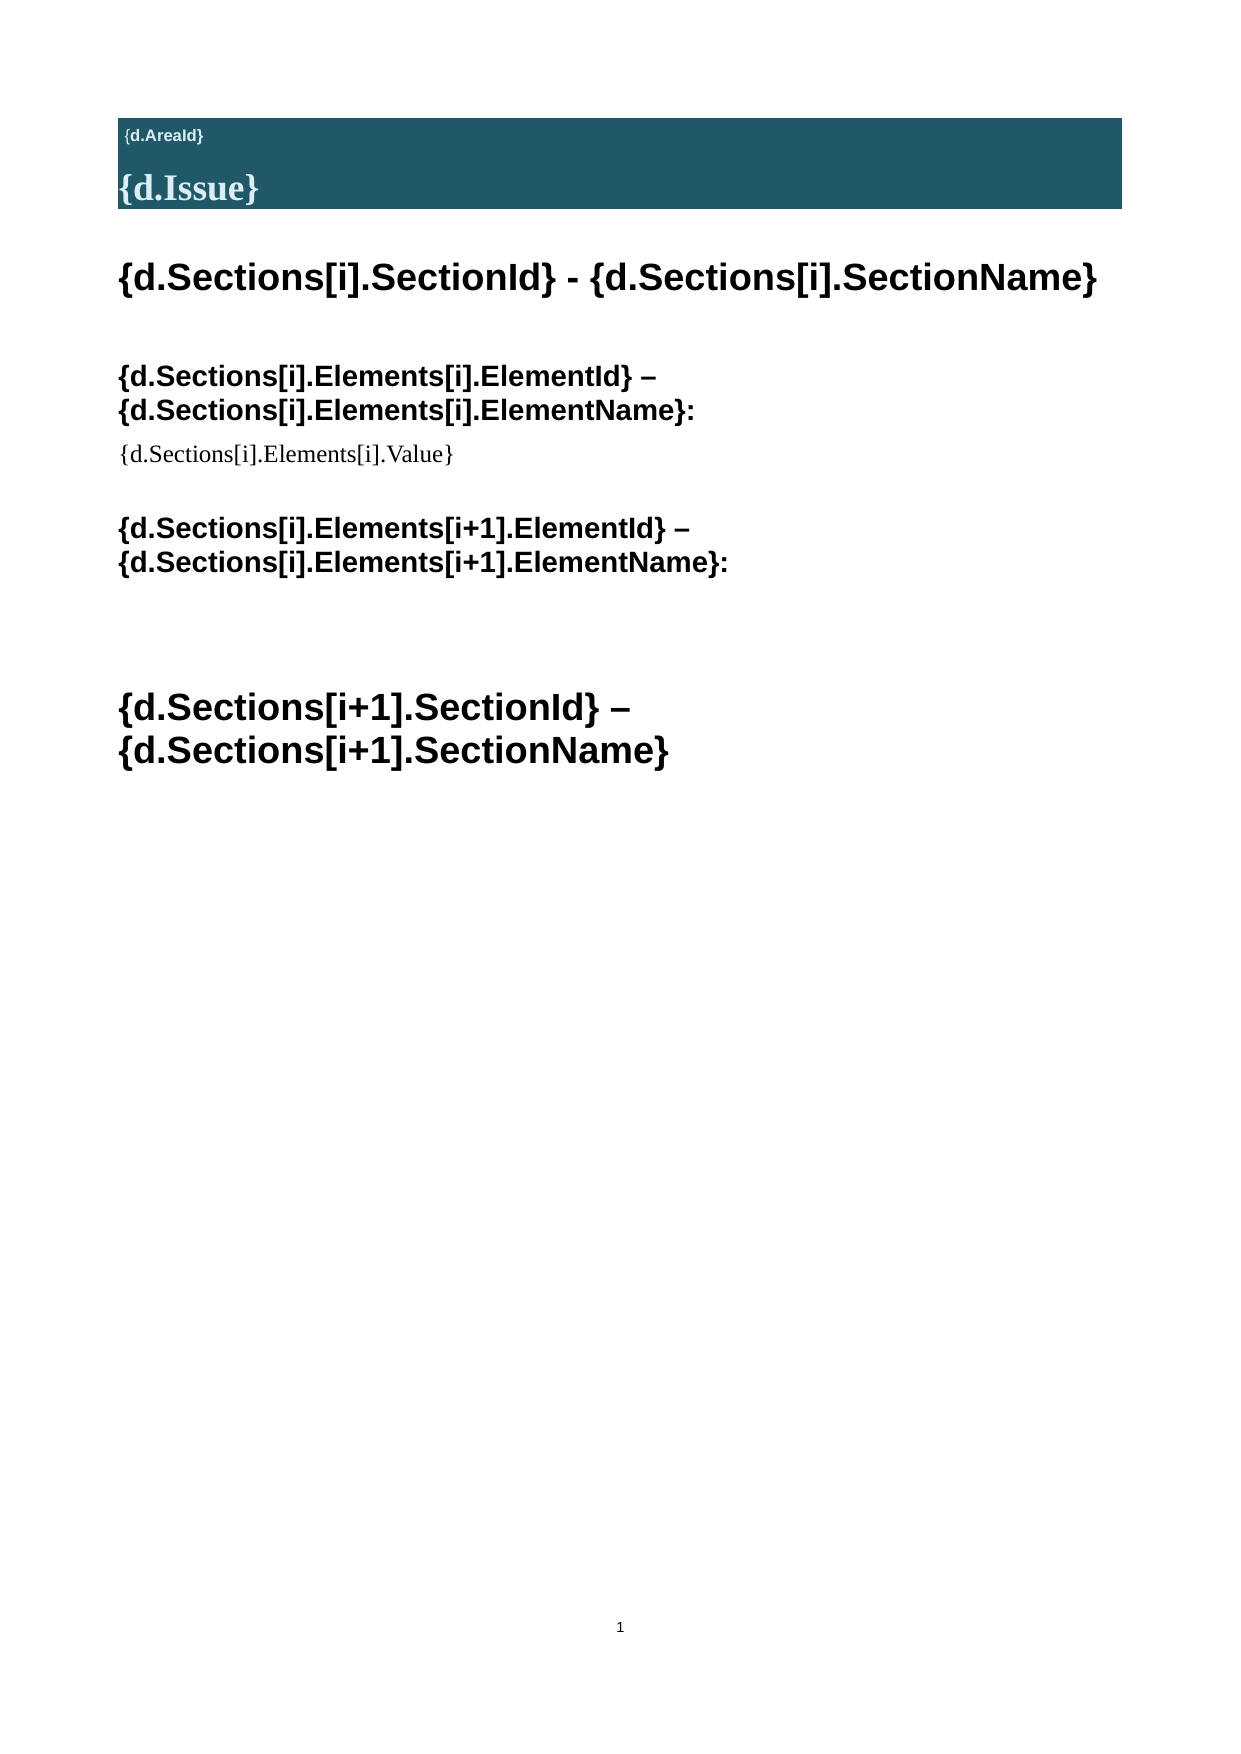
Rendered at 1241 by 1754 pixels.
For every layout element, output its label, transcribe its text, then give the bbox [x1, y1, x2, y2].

subtitle {d.Sections[i].Elements[i+1].ElementId} – {d.Sections[i].Elements[i+1].ElementName}: [118, 511, 1122, 579]
subtitle {d.Sections[i].SectionId} - {d.Sections[i].SectionName} [118, 255, 1122, 298]
text {d.Issue} [118, 166, 1122, 209]
text {d.Sections[i].Elements[i].Value} [118, 439, 1122, 468]
subtitle {d.Sections[i].Elements[i].ElementId} – {d.Sections[i].Elements[i].ElementName}: [118, 359, 1122, 427]
text {d.AreaId} [118, 118, 1122, 147]
subtitle {d.Sections[i+1].SectionId} – {d.Sections[i+1].SectionName} [118, 684, 1122, 772]
